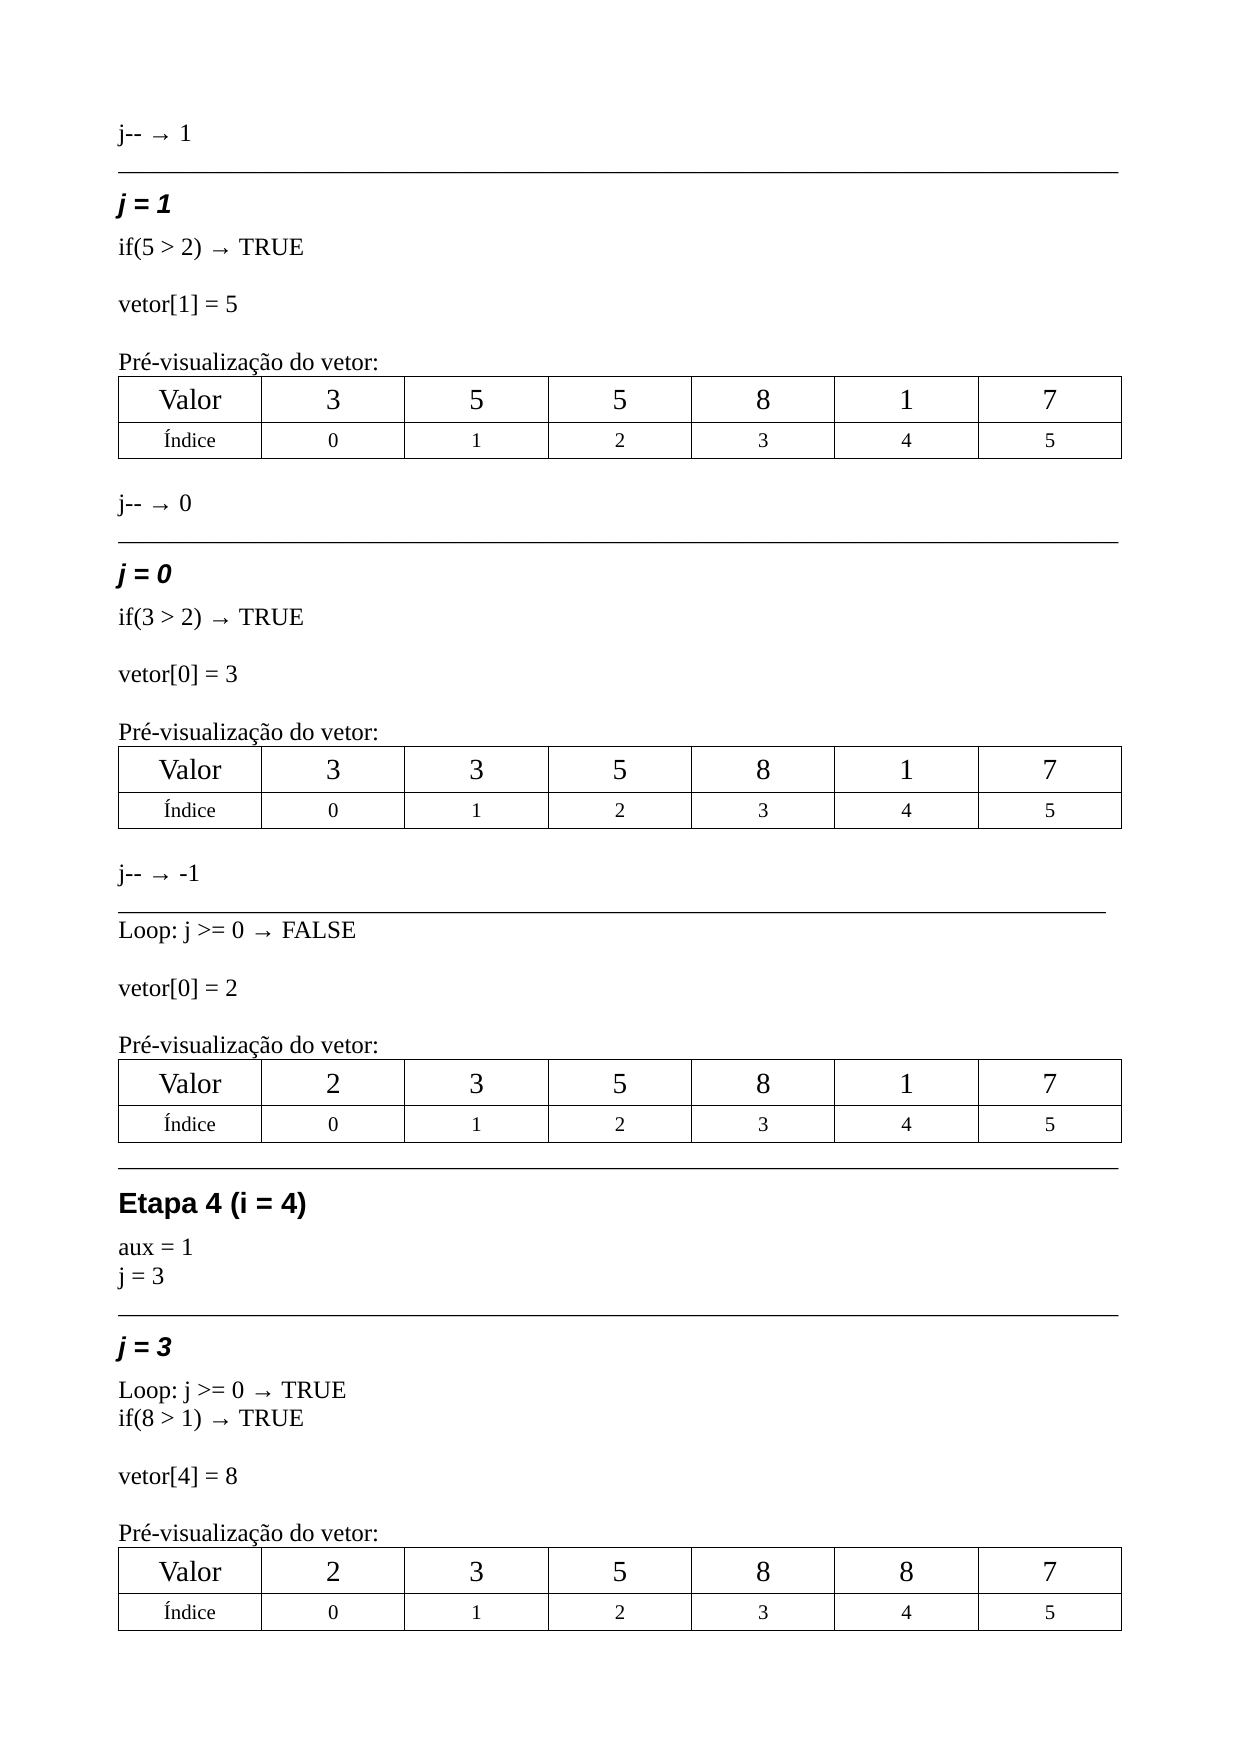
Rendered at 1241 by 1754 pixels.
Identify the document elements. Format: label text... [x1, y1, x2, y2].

table_cell 2 [549, 423, 691, 458]
table_cell Índice [119, 1594, 261, 1630]
table_header 8 [692, 1548, 834, 1593]
table_header Valor [119, 1060, 261, 1105]
table_cell 5 [979, 1594, 1121, 1630]
table_header 2 [262, 1548, 404, 1593]
text Loop: j >= 0 → FALSE [118, 915, 1122, 944]
table_header 7 [979, 747, 1121, 792]
table_cell 4 [835, 1106, 978, 1142]
table_header 3 [405, 1548, 548, 1593]
table_cell Índice [119, 793, 261, 828]
table_cell 3 [692, 1106, 834, 1142]
table_header 5 [549, 1548, 691, 1593]
text j-- → -1 [118, 858, 1122, 887]
text ________________________________________________________________________________ [118, 1290, 1122, 1318]
table_cell 1 [405, 1106, 548, 1142]
table_cell 3 [692, 423, 834, 458]
table_header Valor [119, 377, 261, 422]
table_cell Índice [119, 1106, 261, 1142]
table_header Valor [119, 747, 261, 792]
table_header 8 [692, 1060, 834, 1105]
table_header 8 [692, 377, 834, 422]
table_header 3 [262, 377, 404, 422]
table_cell 5 [979, 793, 1121, 828]
table_cell 2 [549, 1106, 691, 1142]
text j-- → 1 [118, 118, 1122, 147]
text ________________________________________________________________________________ [118, 147, 1122, 176]
table_cell 0 [262, 793, 404, 828]
table_cell 2 [549, 793, 691, 828]
text ________________________________________________________________________________ [118, 1143, 1122, 1172]
table_cell 0 [262, 1106, 404, 1142]
table_cell 1 [405, 793, 548, 828]
text if(3 > 2) → TRUE [118, 602, 1122, 631]
table_header 8 [835, 1548, 978, 1593]
text j-- → 0 [118, 488, 1122, 517]
text Pré-visualização do vetor: [118, 1030, 1122, 1059]
table_header 3 [405, 1060, 548, 1105]
table_header 7 [979, 377, 1121, 422]
table_header 5 [549, 377, 691, 422]
table_header 8 [692, 747, 834, 792]
table_header 7 [979, 1060, 1121, 1105]
table_cell 5 [979, 1106, 1121, 1142]
table_cell 0 [262, 1594, 404, 1630]
table_header 1 [835, 1060, 978, 1105]
table_header 1 [835, 377, 978, 422]
text j = 3 [118, 1261, 1122, 1290]
text vetor[0] = 2 [118, 973, 1122, 1002]
table_cell 2 [549, 1594, 691, 1630]
text if(8 > 1) → TRUE [118, 1403, 1122, 1432]
table_cell 4 [835, 793, 978, 828]
subtitle j = 3 [118, 1331, 1122, 1362]
text Pré-visualização do vetor: [118, 1518, 1122, 1547]
text Pré-visualização do vetor: [118, 347, 1122, 376]
table_header 5 [549, 747, 691, 792]
text aux = 1 [118, 1232, 1122, 1261]
subtitle j = 0 [118, 558, 1122, 589]
subtitle j = 1 [118, 188, 1122, 219]
table_cell 0 [262, 423, 404, 458]
table_header 1 [835, 747, 978, 792]
table_header Valor [119, 1548, 261, 1593]
text vetor[4] = 8 [118, 1461, 1122, 1490]
table_cell 4 [835, 1594, 978, 1630]
table_cell 3 [692, 1594, 834, 1630]
table_header 3 [262, 747, 404, 792]
text vetor[0] = 3 [118, 659, 1122, 688]
text Loop: j >= 0 → TRUE [118, 1375, 1122, 1403]
text if(5 > 2) → TRUE [118, 232, 1122, 261]
table_header 5 [549, 1060, 691, 1105]
text ________________________________________________________________________________ [118, 517, 1122, 546]
table_header 2 [262, 1060, 404, 1105]
table_cell 4 [835, 423, 978, 458]
table_cell 5 [979, 423, 1121, 458]
table_header 3 [405, 747, 548, 792]
table_header 5 [405, 377, 548, 422]
text Pré-visualização do vetor: [118, 717, 1122, 746]
table_header 7 [979, 1548, 1121, 1593]
table_cell Índice [119, 423, 261, 458]
text _______________________________________________________________________________ [118, 887, 1122, 915]
table_cell 1 [405, 423, 548, 458]
table_cell 1 [405, 1594, 548, 1630]
subtitle Etapa 4 (i = 4) [118, 1186, 1122, 1220]
table_cell 3 [692, 793, 834, 828]
text vetor[1] = 5 [118, 289, 1122, 318]
